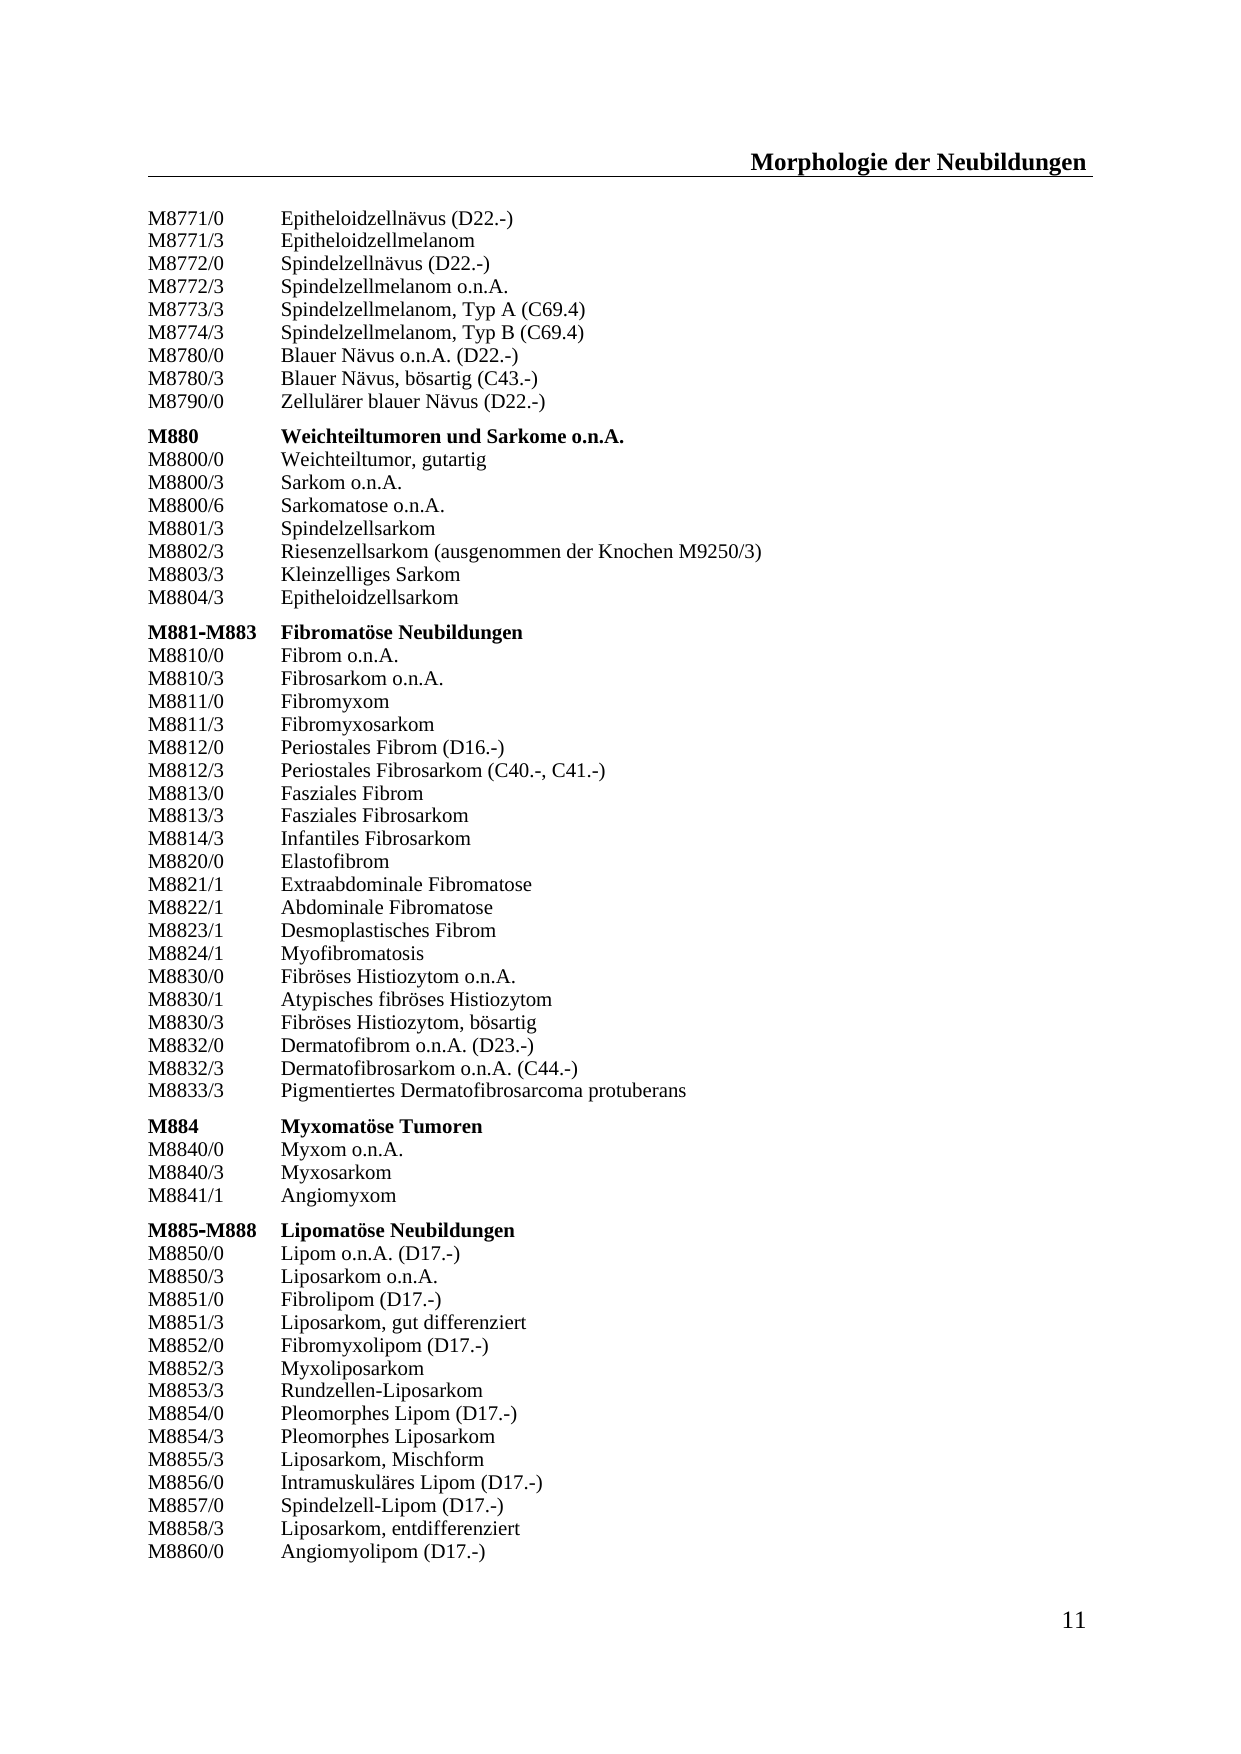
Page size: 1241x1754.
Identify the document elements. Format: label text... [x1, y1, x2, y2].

text M885M888 Lipomatöse Neubildungen [148, 1219, 1093, 1242]
text M8832/3 Dermatofibrosarkom o.n.A. (C44.-) [148, 1057, 1093, 1079]
text M8850/0 Lipom o.n.A. (D17.-) [148, 1242, 1093, 1265]
text M8830/1 Atypisches fibröses Histiozytom [148, 988, 1093, 1011]
text M8804/3 Epitheloidzellsarkom [148, 586, 1093, 609]
text M8854/3 Pleomorphes Liposarkom [148, 1425, 1093, 1448]
text M8801/3 Spindelzellsarkom [148, 517, 1093, 540]
text M8812/0 Periostales Fibrom (D16.-) [148, 736, 1093, 759]
text M8854/0 Pleomorphes Lipom (D17.-) [148, 1402, 1093, 1425]
text M8830/0 Fibröses Histiozytom o.n.A. [148, 965, 1093, 988]
text M8813/3 Fasziales Fibrosarkom [148, 804, 1093, 827]
text M8851/0 Fibrolipom (D17.-) [148, 1288, 1093, 1311]
text M8772/3 Spindelzellmelanom o.n.A. [148, 275, 1093, 298]
text M8832/0 Dermatofibrom o.n.A. (D23.-) [148, 1034, 1093, 1057]
text M8803/3 Kleinzelliges Sarkom [148, 563, 1093, 586]
text M8780/3 Blauer Nävus, bösartig (C43.-) [148, 367, 1093, 390]
text M8821/1 Extraabdominale Fibromatose [148, 873, 1093, 896]
text M8830/3 Fibröses Histiozytom, bösartig [148, 1011, 1093, 1034]
text M8822/1 Abdominale Fibromatose [148, 896, 1093, 919]
text M8841/1 Angiomyxom [148, 1184, 1093, 1207]
text M8810/0 Fibrom o.n.A. [148, 644, 1093, 667]
text M8823/1 Desmoplastisches Fibrom [148, 919, 1093, 942]
text M8856/0 Intramuskuläres Lipom (D17.-) [148, 1471, 1093, 1494]
text M8771/0 Epitheloidzellnävus (D22.-) [148, 207, 1093, 229]
text M8780/0 Blauer Nävus o.n.A. (D22.-) [148, 344, 1093, 367]
text M8811/0 Fibromyxom [148, 690, 1093, 713]
text M8840/3 Myxosarkom [148, 1161, 1093, 1184]
text M8820/0 Elastofibrom [148, 850, 1093, 873]
text M8774/3 Spindelzellmelanom, Typ B (C69.4) [148, 321, 1093, 344]
text M8852/0 Fibromyxolipom (D17.-) [148, 1334, 1093, 1357]
text M8810/3 Fibrosarkom o.n.A. [148, 667, 1093, 690]
text M880 Weichteiltumoren und Sarkome o.n.A. [148, 425, 1093, 448]
text M8857/0 Spindelzell-Lipom (D17.-) [148, 1494, 1093, 1517]
text M8855/3 Liposarkom, Mischform [148, 1448, 1093, 1471]
text M8812/3 Periostales Fibrosarkom (C40.-, C41.-) [148, 759, 1093, 782]
text M8773/3 Spindelzellmelanom, Typ A (C69.4) [148, 298, 1093, 321]
text M884 Myxomatöse Tumoren [148, 1115, 1093, 1138]
text M881M883 Fibromatöse Neubildungen [148, 621, 1093, 644]
text M8800/0 Weichteiltumor, gutartig [148, 448, 1093, 471]
text M8840/0 Myxom o.n.A. [148, 1138, 1093, 1161]
text M8851/3 Liposarkom, gut differenziert [148, 1311, 1093, 1334]
text M8800/3 Sarkom o.n.A. [148, 471, 1093, 494]
text M8811/3 Fibromyxosarkom [148, 713, 1093, 736]
text M8800/6 Sarkomatose o.n.A. [148, 494, 1093, 517]
text M8852/3 Myxoliposarkom [148, 1357, 1093, 1379]
text M8772/0 Spindelzellnävus (D22.-) [148, 252, 1093, 275]
text M8833/3 Pigmentiertes Dermatofibrosarcoma protuberans [148, 1079, 1093, 1102]
text M8813/0 Fasziales Fibrom [148, 782, 1093, 804]
text M8824/1 Myofibromatosis [148, 942, 1093, 965]
text M8790/0 Zellulärer blauer Nävus (D22.-) [148, 390, 1093, 413]
text M8802/3 Riesenzellsarkom (ausgenommen der Knochen M9250/3) [148, 540, 1093, 563]
text M8853/3 Rundzellen-Liposarkom [148, 1379, 1093, 1402]
text M8814/3 Infantiles Fibrosarkom [148, 827, 1093, 850]
text M8860/0 Angiomyolipom (D17.-) [148, 1540, 1093, 1563]
text M8858/3 Liposarkom, entdifferenziert [148, 1517, 1093, 1540]
text M8850/3 Liposarkom o.n.A. [148, 1265, 1093, 1288]
text M8771/3 Epitheloidzellmelanom [148, 229, 1093, 252]
